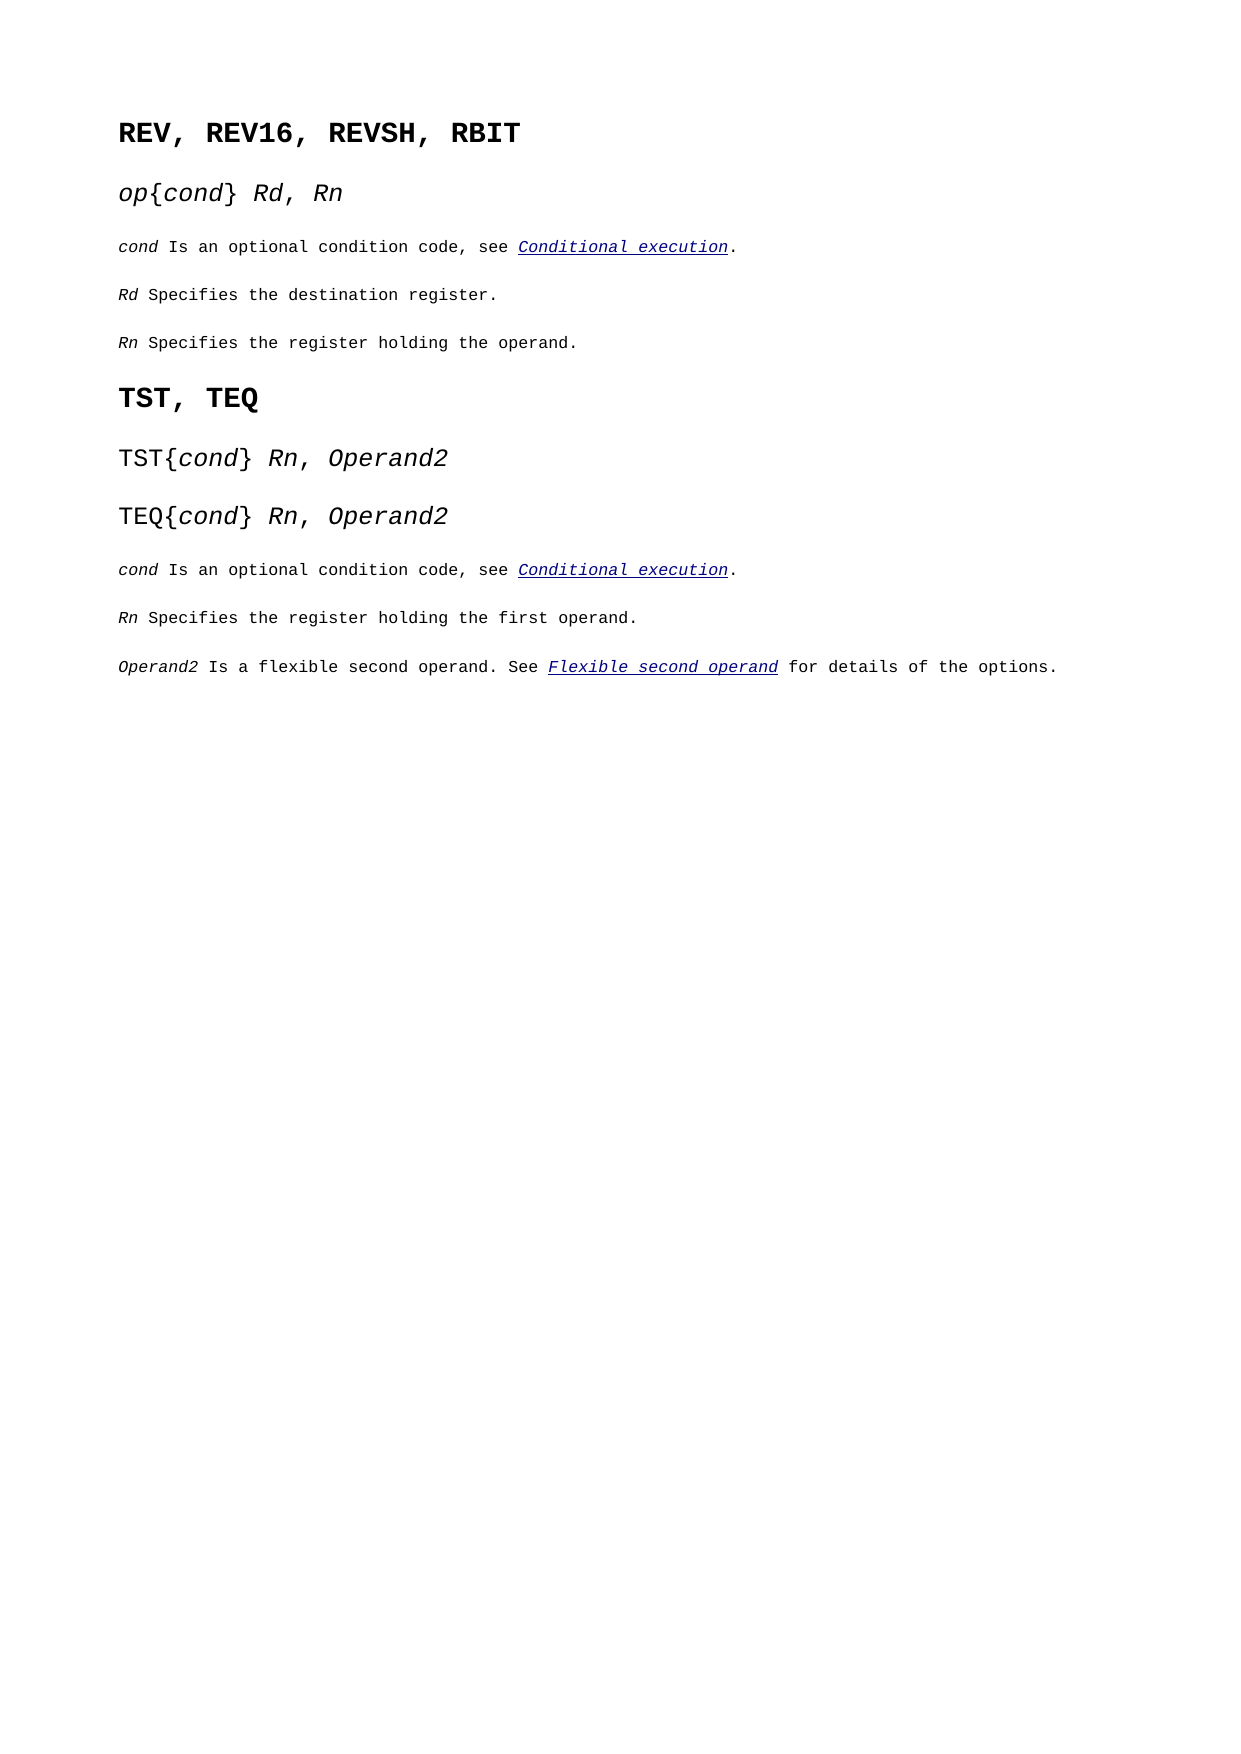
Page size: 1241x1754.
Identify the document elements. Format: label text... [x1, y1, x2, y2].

list TST, TEQ [118, 383, 1122, 416]
subtitle Operand2 Is a flexible second operand. See Flexible second operand for details of the options. [118, 658, 1122, 677]
list REV, REV16, REVSH, RBIT [118, 118, 1122, 151]
subtitle cond Is an optional condition code, see Conditional execution. [118, 562, 1122, 580]
subtitle cond Is an optional condition code, see Conditional execution. [118, 238, 1122, 257]
text op{cond} Rd, Rn [118, 181, 1122, 209]
text TST{cond} Rn, Operand2 [118, 446, 1122, 474]
subtitle Rn Specifies the register holding the first operand. [118, 610, 1122, 629]
subtitle Rn Specifies the register holding the operand. [118, 335, 1122, 354]
text TEQ{cond} Rn, Operand2 [118, 504, 1122, 532]
subtitle Rd Specifies the destination register. [118, 287, 1122, 306]
